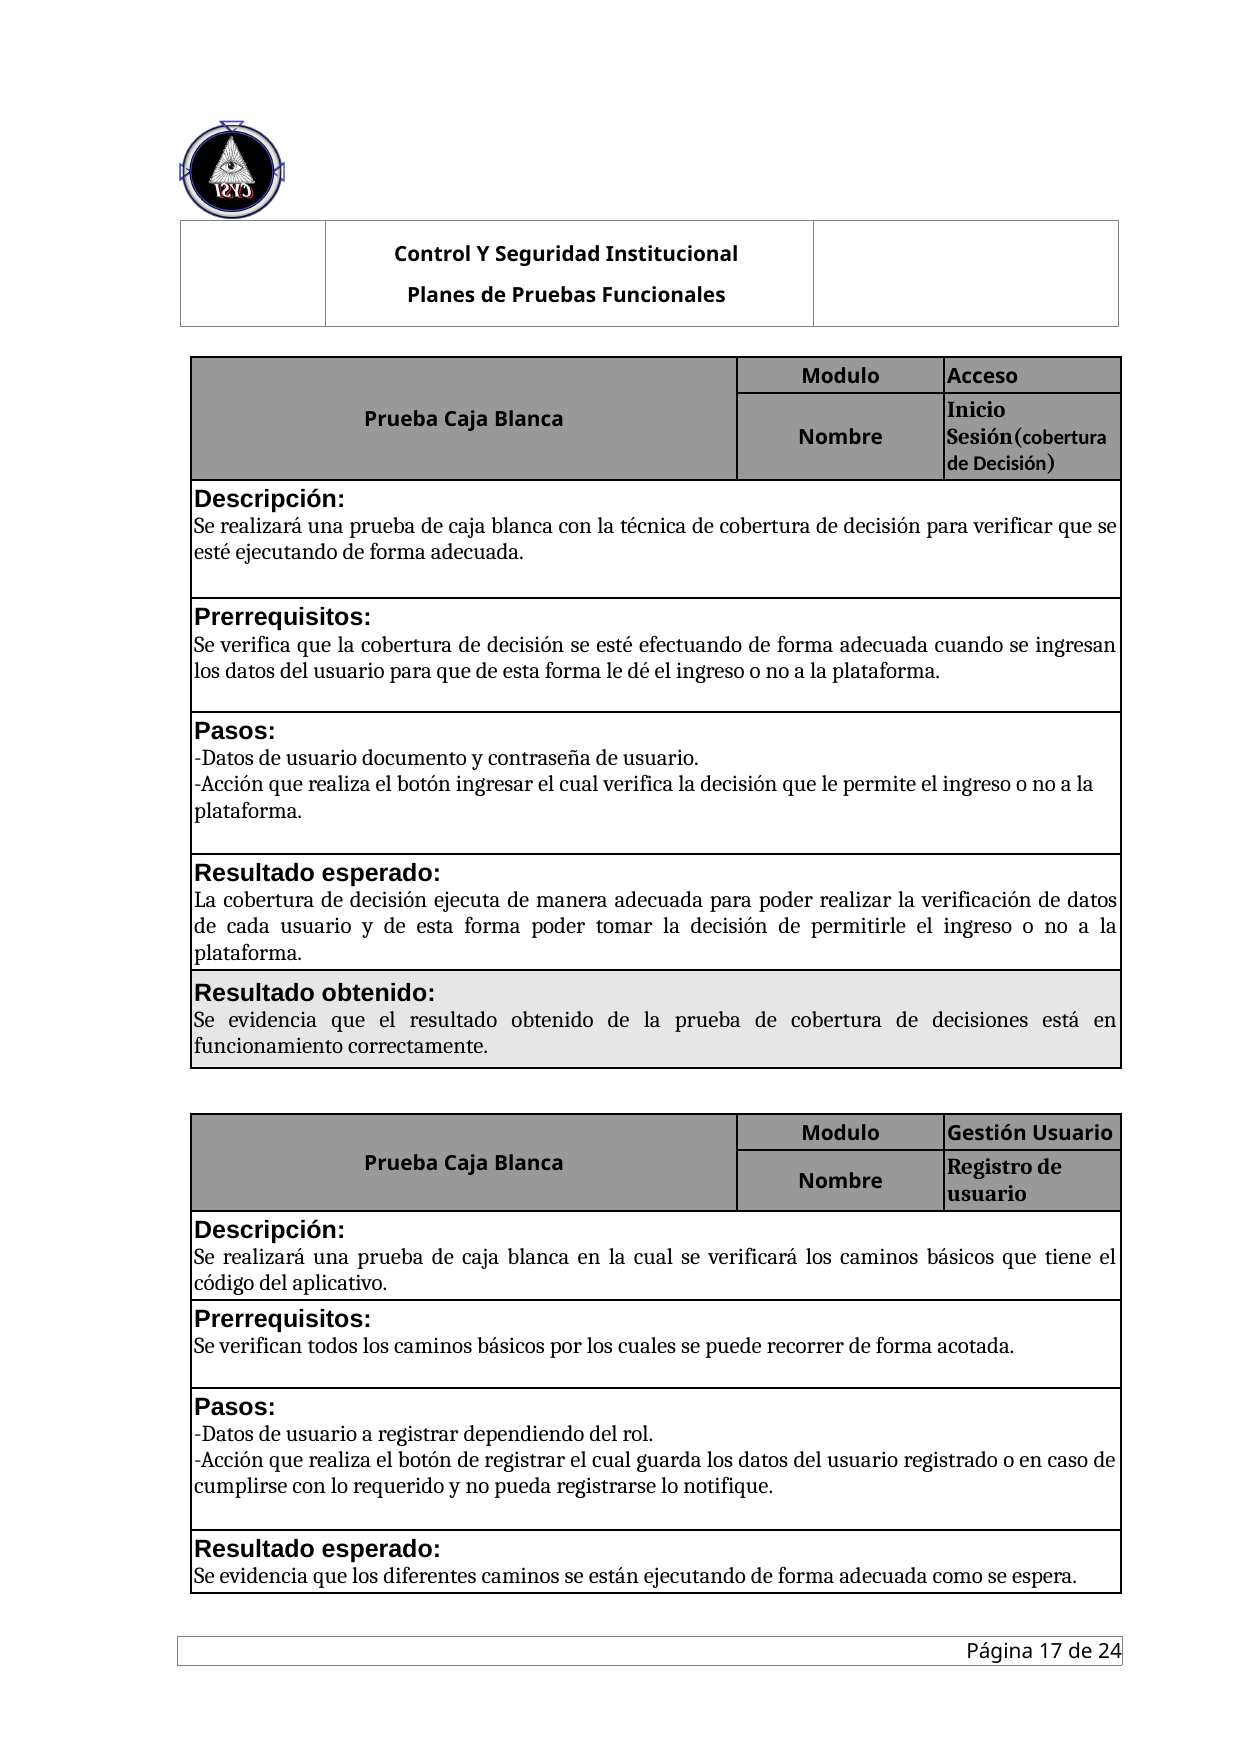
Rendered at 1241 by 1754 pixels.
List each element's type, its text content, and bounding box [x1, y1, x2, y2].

table_cell Nombre [738, 1151, 943, 1210]
table_header Gestión Usuario [945, 1115, 1120, 1149]
table_cell Inicio Sesión(cobertura de Decisión) [945, 394, 1120, 479]
table_cell Resultado esperado: Se evidencia que los diferentes caminos se están ejecutando de forma adecuada como se espera. [192, 1531, 1120, 1592]
table_cell Pasos: -Datos de usuario a registrar dependiendo del rol. -Acción que realiza el botón de registrar el cual guarda los datos del usuario registrado o en caso de cumplirse con lo requerido y no pueda registrarse lo notifique. [192, 1389, 1120, 1529]
table_cell Prerrequisitos: Se verifican todos los caminos básicos por los cuales se puede recorrer de forma acotada. [192, 1301, 1120, 1387]
table_header Modulo [738, 358, 943, 392]
table_cell Nombre [738, 394, 943, 479]
table_header Prueba Caja Blanca [192, 358, 736, 479]
table_header Modulo [738, 1115, 943, 1149]
table_cell Descripción: Se realizará una prueba de caja blanca con la técnica de cobertura de decisión para verificar que se esté ejecutando de forma adecuada. [192, 481, 1120, 597]
table_header Acceso [945, 358, 1120, 392]
table_cell Pasos: -Datos de usuario documento y contraseña de usuario. -Acción que realiza el botón ingresar el cual verifica la decisión que le permite el ingreso o no a la plataforma. [192, 713, 1120, 853]
table_cell Descripción: Se realizará una prueba de caja blanca en la cual se verificará los caminos básicos que tiene el código del aplicativo. [192, 1212, 1120, 1299]
table_header Prueba Caja Blanca [192, 1115, 736, 1210]
table_cell Resultado esperado: La cobertura de decisión ejecuta de manera adecuada para poder realizar la verificación de datos de cada usuario y de esta forma poder tomar la decisión de permitirle el ingreso o no a la plataforma. [192, 855, 1120, 969]
table_cell Registro de usuario [945, 1151, 1120, 1210]
table_cell Prerrequisitos: Se verifica que la cobertura de decisión se esté efectuando de forma adecuada cuando se ingresan los datos del usuario para que de esta forma le dé el ingreso o no a la plataforma. [192, 599, 1120, 711]
table_cell Resultado obtenido: Se evidencia que el resultado obtenido de la prueba de cobertura de decisiones está en funcionamiento correctamente. [192, 971, 1120, 1067]
